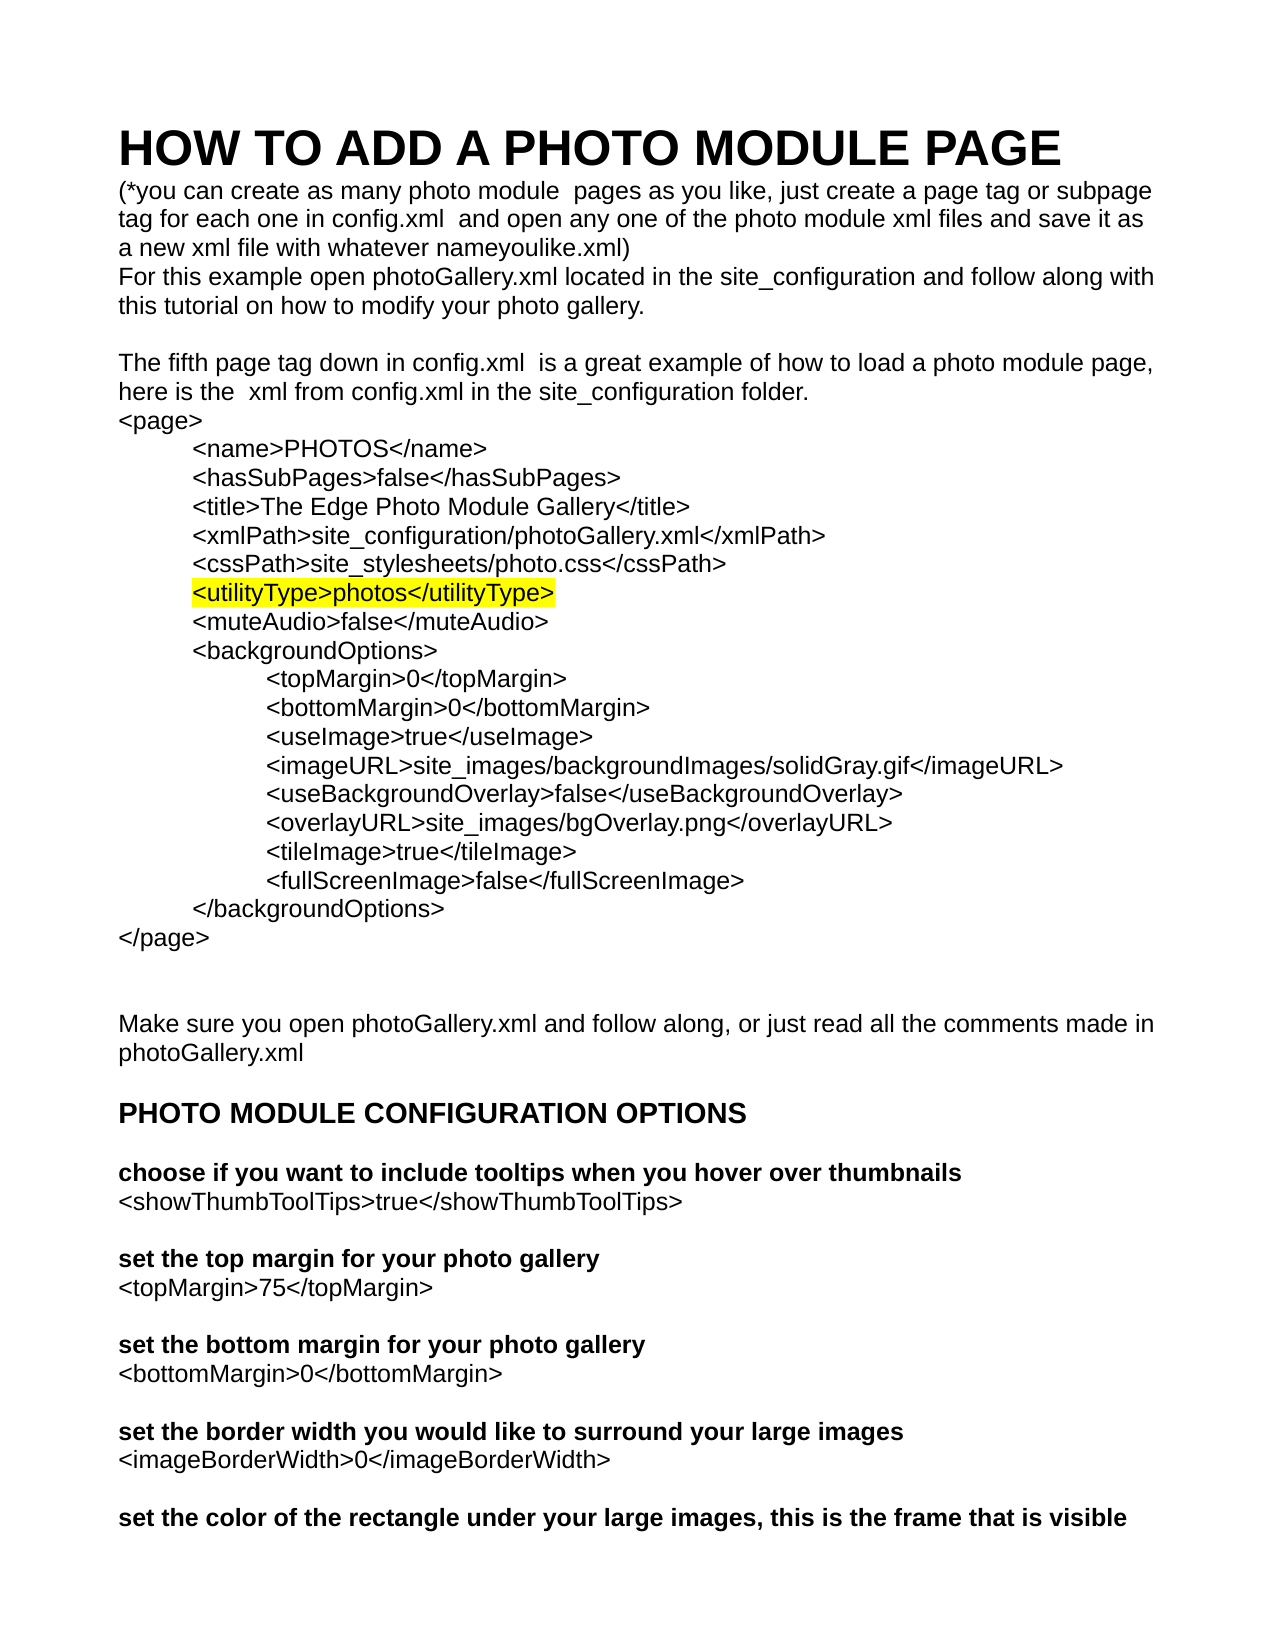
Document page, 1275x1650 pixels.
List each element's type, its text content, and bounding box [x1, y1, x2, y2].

text <showThumbToolTips>true</showThumbToolTips> [118, 1187, 1157, 1215]
text set the border width you would like to surround your large images [118, 1417, 1157, 1445]
text <cssPath>site_stylesheets/photo.css</cssPath> [118, 549, 1157, 578]
text HOW TO ADD A PHOTO MODULE PAGE [118, 118, 1157, 176]
text <hasSubPages>false</hasSubPages> [118, 463, 1157, 492]
text </page> [118, 923, 1157, 952]
text set the top margin for your photo gallery [118, 1244, 1157, 1273]
text <bottomMargin>0</bottomMargin> [118, 1359, 1157, 1388]
text set the color of the rectangle under your large images, this is the frame that is visible [118, 1503, 1157, 1532]
text <xmlPath>site_configuration/photoGallery.xml</xmlPath> [118, 521, 1157, 549]
text <useImage>true</useImage> [118, 722, 1157, 751]
text <tileImage>true</tileImage> [118, 837, 1157, 866]
text For this example open photoGallery.xml located in the site_configuration and follow along with this tutorial on how to modify your photo gallery. [118, 262, 1157, 319]
text <backgroundOptions> [118, 636, 1157, 664]
text <bottomMargin>0</bottomMargin> [118, 693, 1157, 722]
text (*you can create as many photo module pages as you like, just create a page tag or subpage tag for each one in config.xml and open any one of the photo module xml files and save it as a new xml file with whatever nameyoulike.xml) [118, 176, 1157, 262]
text <useBackgroundOverlay>false</useBackgroundOverlay> [118, 779, 1157, 808]
text <imageURL>site_images/backgroundImages/solidGray.gif</imageURL> [118, 751, 1157, 779]
text set the bottom margin for your photo gallery [118, 1330, 1157, 1359]
text <imageBorderWidth>0</imageBorderWidth> [118, 1445, 1157, 1474]
text </backgroundOptions> [118, 894, 1157, 923]
text <page> [118, 406, 1157, 434]
text <utilityType>photos</utilityType> [118, 578, 1157, 607]
text <title>The Edge Photo Module Gallery</title> [118, 492, 1157, 521]
text <fullScreenImage>false</fullScreenImage> [118, 866, 1157, 894]
text <topMargin>75</topMargin> [118, 1273, 1157, 1302]
text Make sure you open photoGallery.xml and follow along, or just read all the comments made in photoGallery.xml [118, 1009, 1157, 1067]
text <muteAudio>false</muteAudio> [118, 607, 1157, 636]
text PHOTO MODULE CONFIGURATION OPTIONS [118, 1096, 1157, 1129]
text The fifth page tag down in config.xml is a great example of how to load a photo module page, here is the xml from config.xml in the site_configuration folder. [118, 348, 1157, 406]
text <name>PHOTOS</name> [118, 434, 1157, 463]
text <overlayURL>site_images/bgOverlay.png</overlayURL> [118, 808, 1157, 837]
text choose if you want to include tooltips when you hover over thumbnails [118, 1158, 1157, 1187]
text <topMargin>0</topMargin> [118, 664, 1157, 693]
